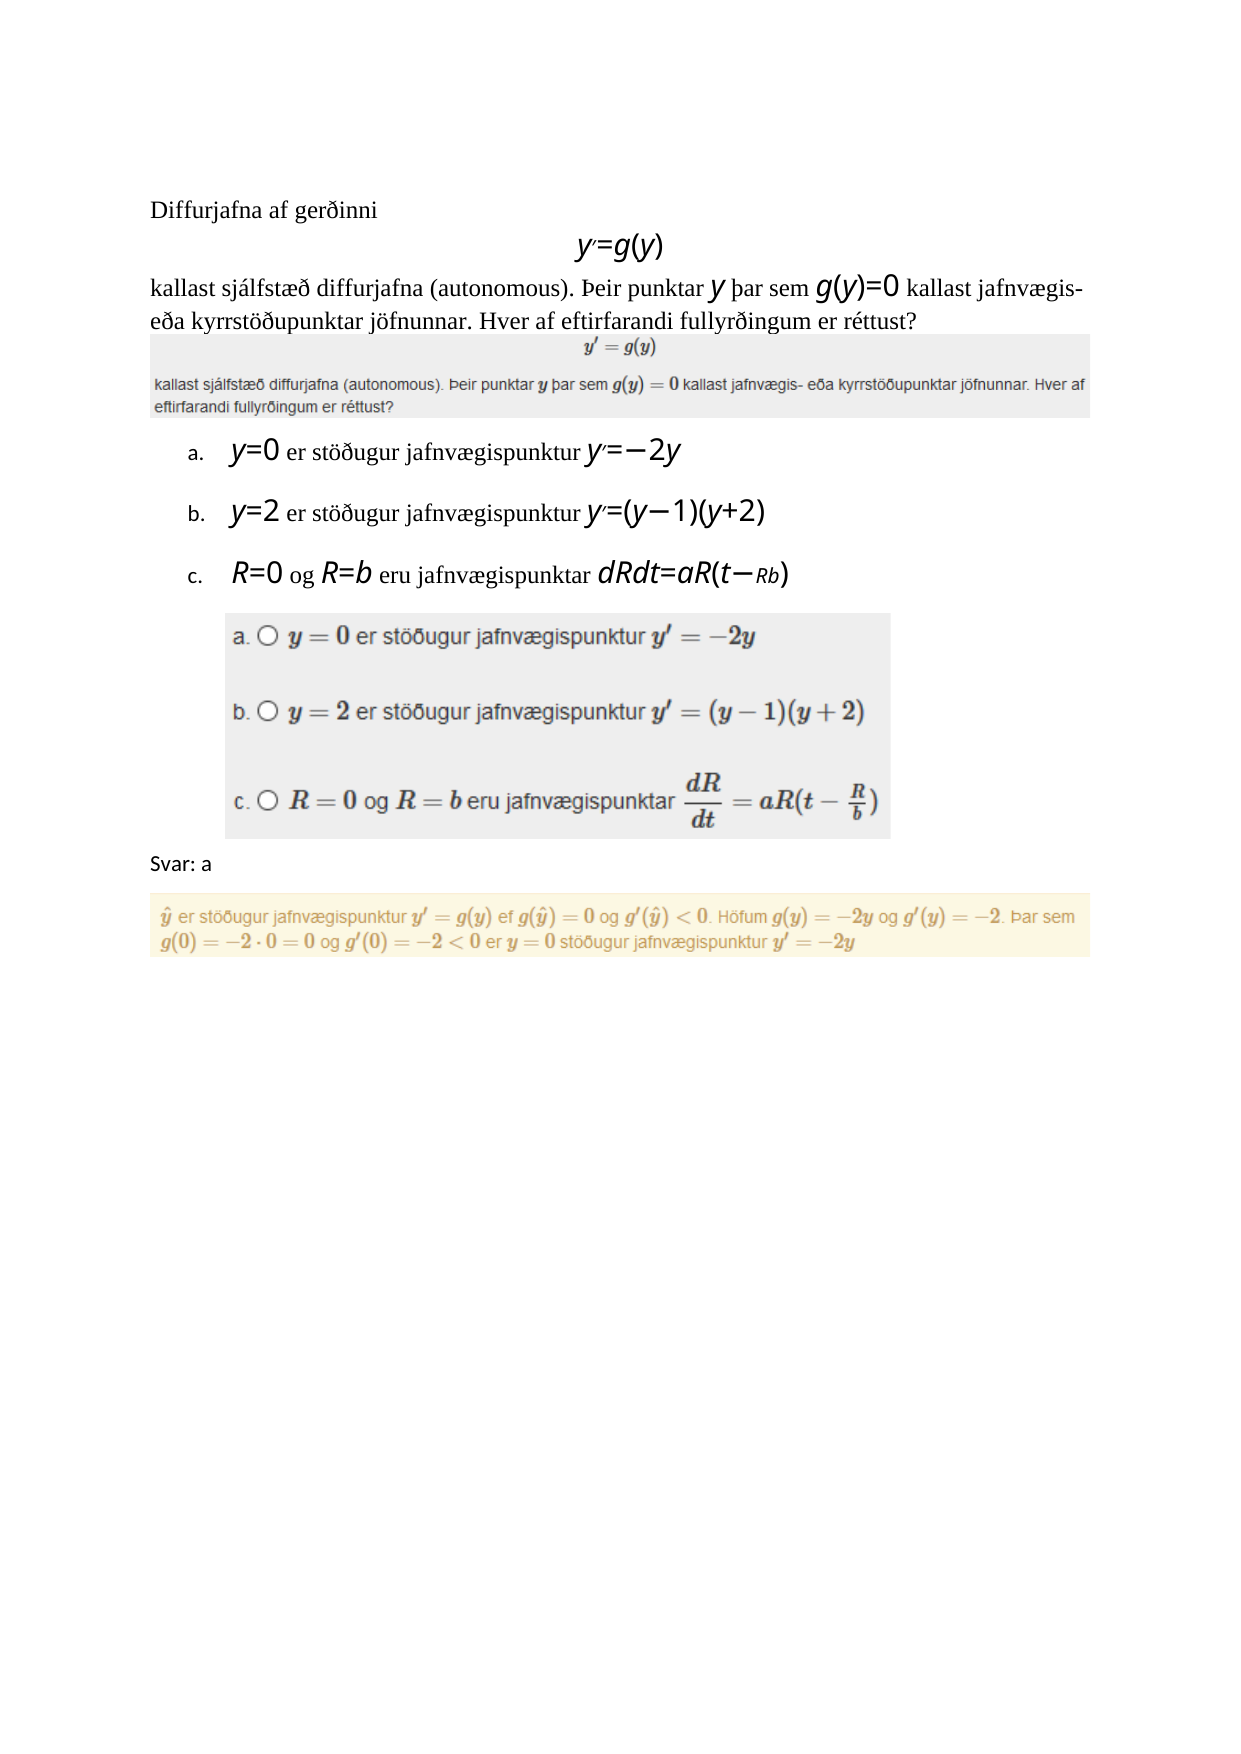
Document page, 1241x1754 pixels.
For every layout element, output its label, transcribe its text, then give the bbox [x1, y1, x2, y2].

picture [225, 613, 891, 839]
text Diffurjafna af gerðinni [150, 195, 1090, 223]
text Svar: a [150, 849, 1090, 877]
text y′=g(y) [150, 223, 1090, 264]
list y=2 er stöðugur jafnvægispunktur y′=(y−1)(y+2) [187, 489, 1090, 531]
list R=0 og R=b eru jafnvægispunktar dRdt=aR(t−Rb) [187, 552, 1090, 593]
text kallast sjálfstæð diffurjafna (autonomous). Þeir punktar y þar sem g(y)=0 kallast jafnvægis- eða kyrrstöðupunktar jöfnunnar. Hver af eftirfarandi fullyrðingum er réttust? [150, 264, 1090, 334]
list y=0 er stöðugur jafnvægispunktur y′=−2y [187, 428, 1090, 469]
picture [150, 893, 1091, 957]
picture [150, 334, 1091, 418]
